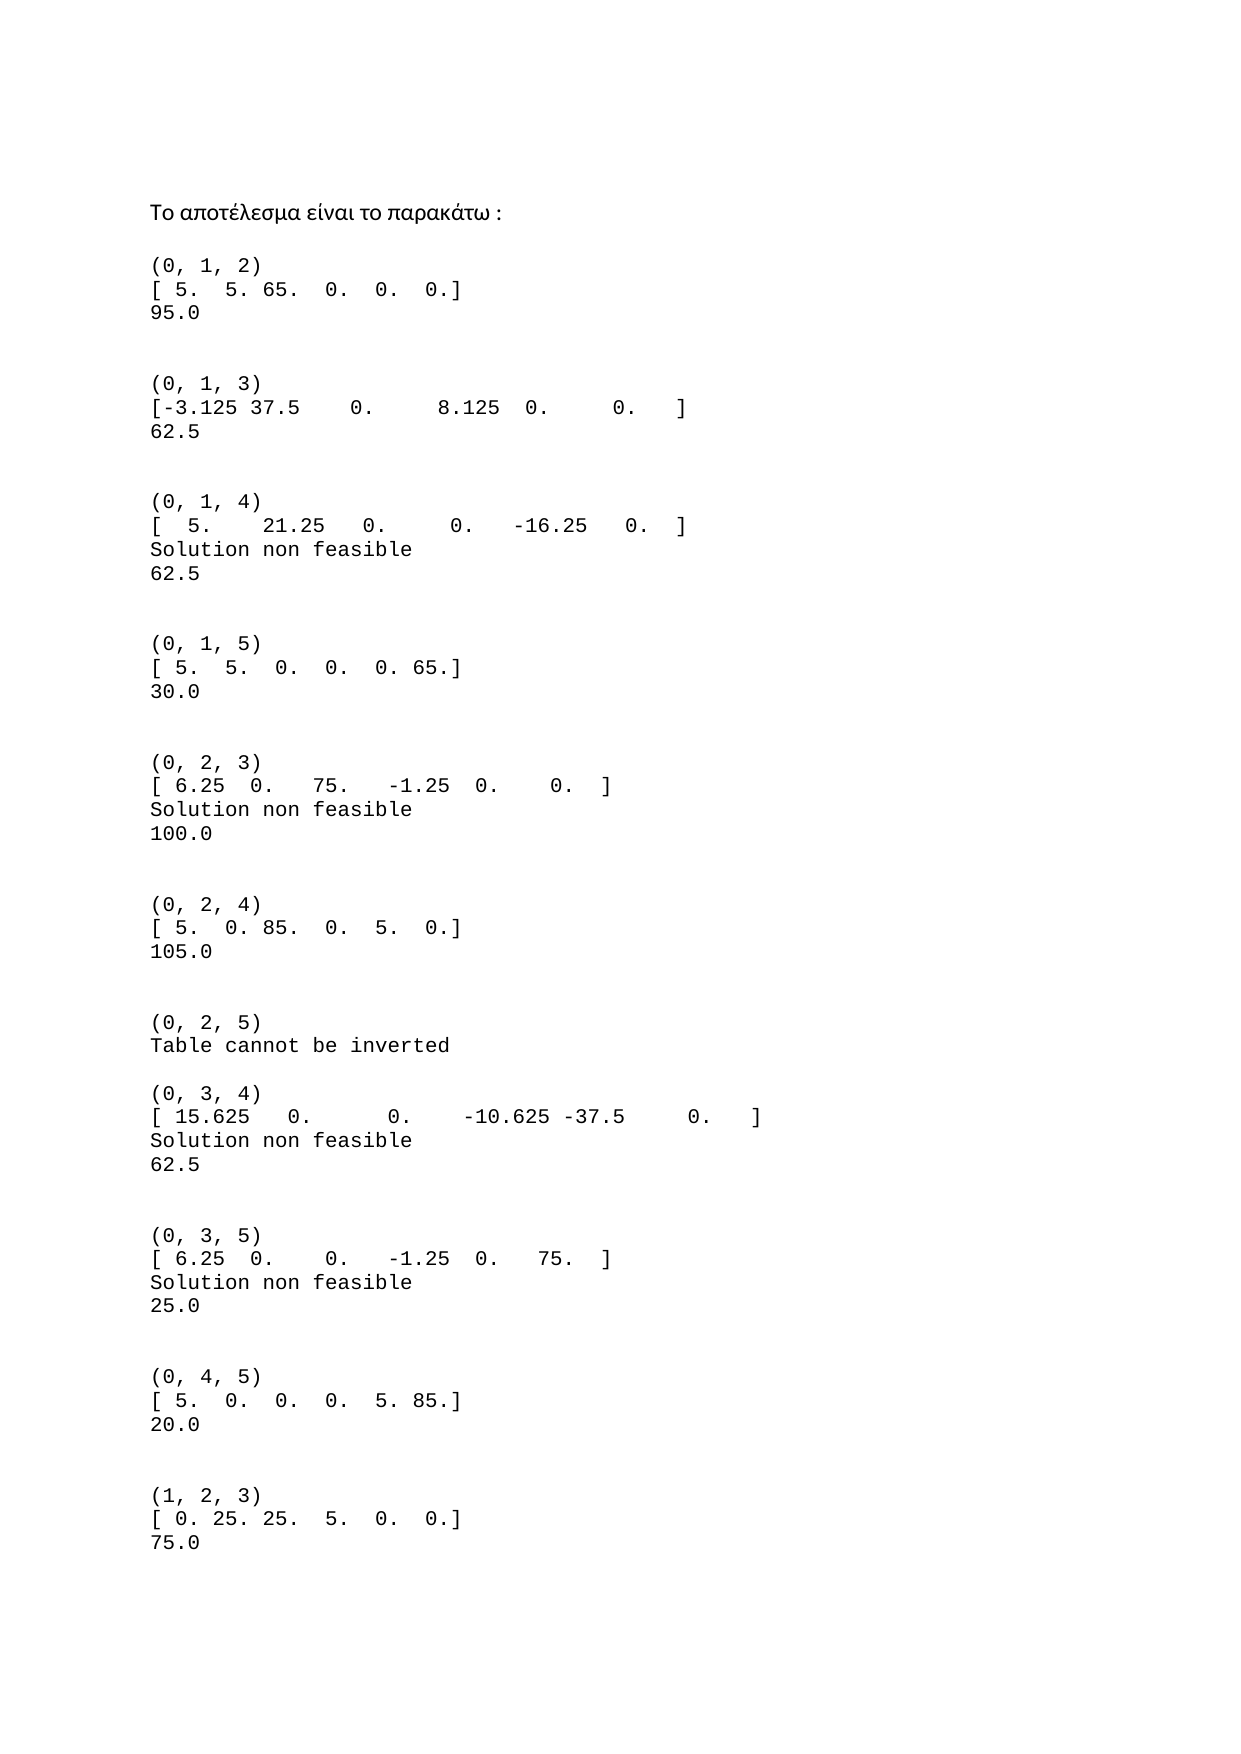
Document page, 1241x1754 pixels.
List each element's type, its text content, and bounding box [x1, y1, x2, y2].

text [ 15.625 0. 0. -10.625 -37.5 0. ] [150, 1106, 1090, 1130]
text 25.0 [150, 1296, 1090, 1319]
text [ 0. 25. 25. 5. 0. 0.] [150, 1508, 1090, 1532]
text Table cannot be inverted [150, 1035, 1090, 1059]
text [ 5. 0. 0. 0. 5. 85.] [150, 1390, 1090, 1414]
text Solution non feasible [150, 799, 1090, 823]
text 62.5 [150, 1154, 1090, 1177]
text [ 6.25 0. 75. -1.25 0. 0. ] [150, 775, 1090, 799]
text Solution non feasible [150, 1272, 1090, 1296]
text 30.0 [150, 681, 1090, 704]
text 20.0 [150, 1414, 1090, 1437]
text 62.5 [150, 421, 1090, 444]
text (1, 2, 3) [150, 1485, 1090, 1508]
text (0, 1, 5) [150, 633, 1090, 657]
text (0, 1, 2) [150, 255, 1090, 279]
text Το αποτέλεσμα είναι το παρακάτω : [150, 197, 1090, 226]
text [ 5. 5. 65. 0. 0. 0.] [150, 279, 1090, 302]
text (0, 2, 4) [150, 893, 1090, 917]
text 100.0 [150, 823, 1090, 846]
text [ 5. 5. 0. 0. 0. 65.] [150, 657, 1090, 681]
text 62.5 [150, 562, 1090, 586]
text (0, 3, 5) [150, 1224, 1090, 1248]
text 75.0 [150, 1532, 1090, 1556]
text Solution non feasible [150, 1130, 1090, 1154]
text (0, 1, 4) [150, 492, 1090, 515]
text (0, 1, 3) [150, 373, 1090, 397]
text (0, 3, 4) [150, 1083, 1090, 1106]
text Solution non feasible [150, 539, 1090, 562]
text [ 6.25 0. 0. -1.25 0. 75. ] [150, 1248, 1090, 1272]
text (0, 2, 5) [150, 1012, 1090, 1035]
text [-3.125 37.5 0. 8.125 0. 0. ] [150, 397, 1090, 421]
text 95.0 [150, 302, 1090, 326]
text 105.0 [150, 941, 1090, 964]
text (0, 2, 3) [150, 752, 1090, 775]
text [ 5. 0. 85. 0. 5. 0.] [150, 917, 1090, 941]
text [ 5. 21.25 0. 0. -16.25 0. ] [150, 515, 1090, 539]
text (0, 4, 5) [150, 1366, 1090, 1390]
